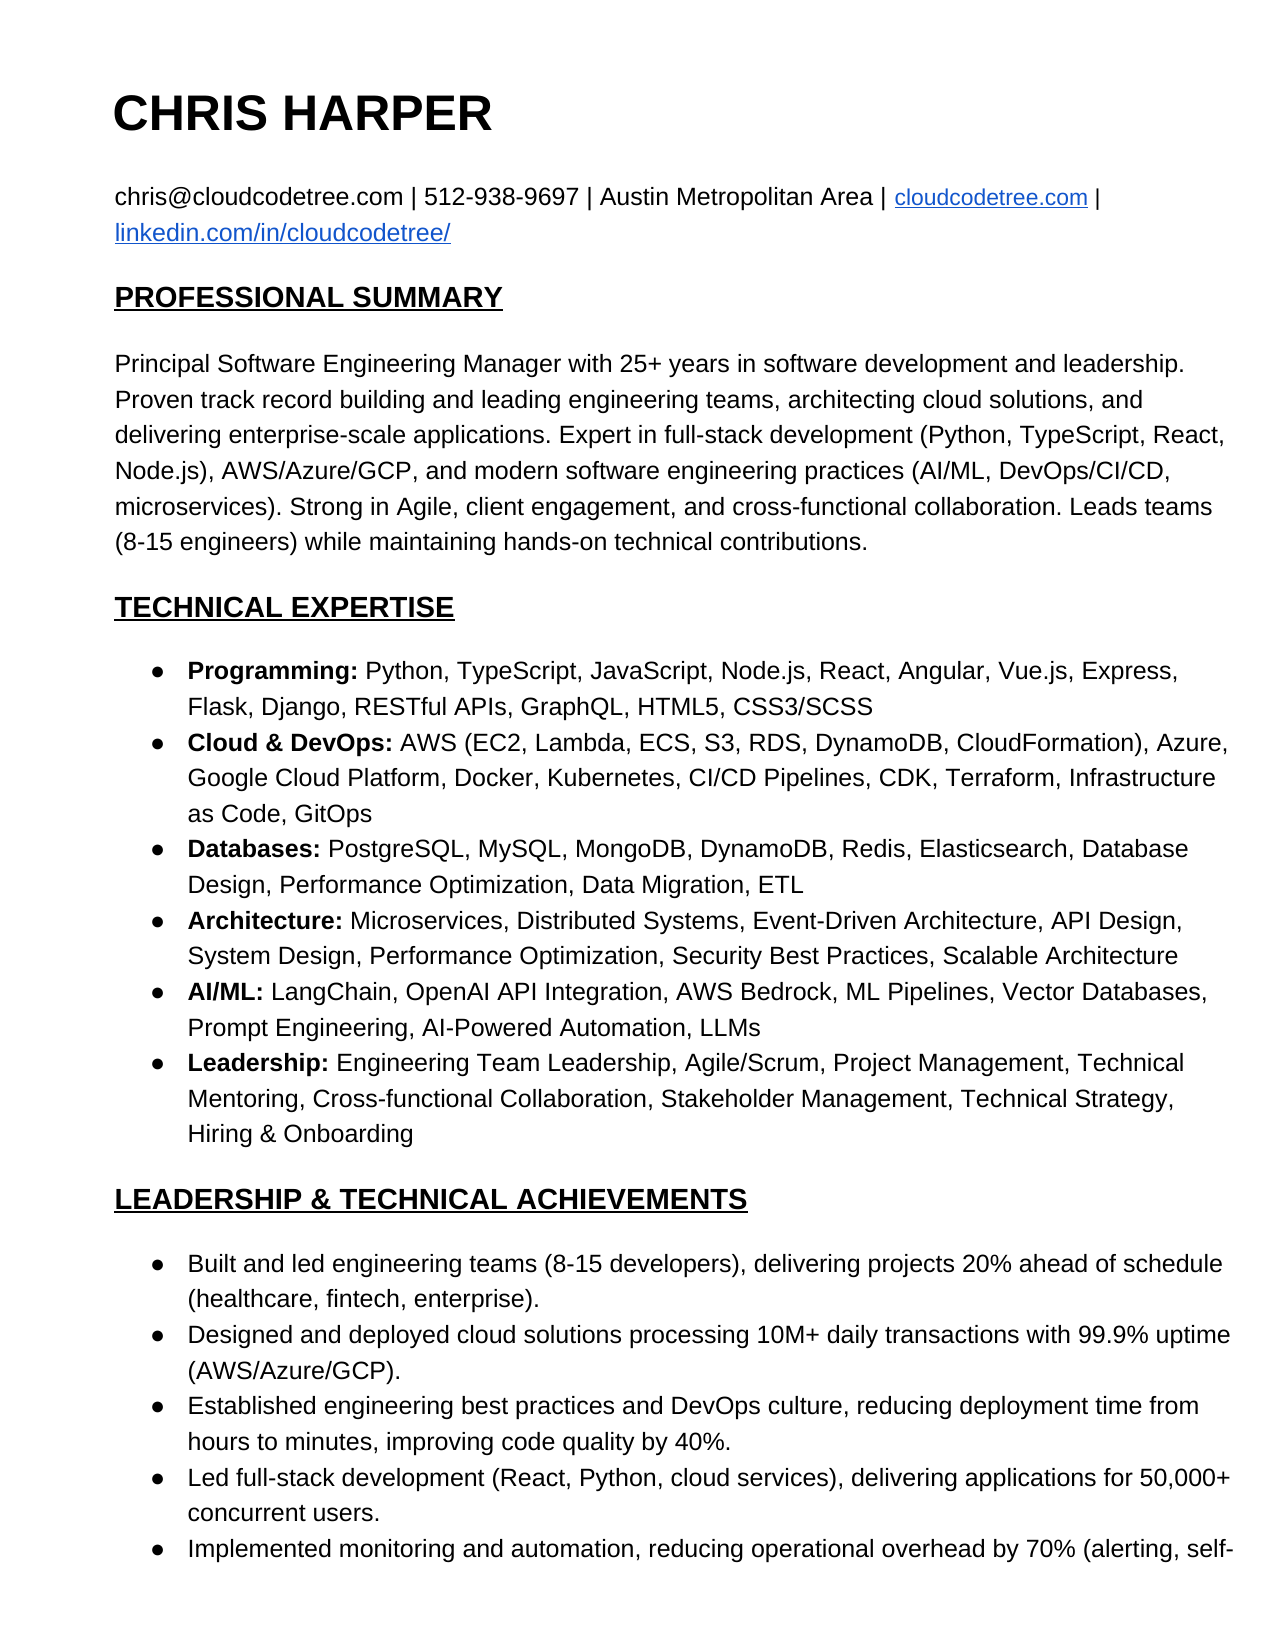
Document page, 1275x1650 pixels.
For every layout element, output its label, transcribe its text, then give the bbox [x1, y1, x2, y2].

list Programming: Python, TypeScript, JavaScript, Node.js, React, Angular, Vue.js, Express, Flask, Django, RESTful APIs, GraphQL, HTML5, CSS3/SCSS [150, 656, 1246, 721]
list Designed and deployed cloud solutions processing 10M+ daily transactions with 99.9% uptime (AWS/Azure/GCP). [150, 1320, 1246, 1384]
subtitle LEADERSHIP & TECHNICAL ACHIEVEMENTS [114, 1182, 1246, 1216]
list Databases: PostgreSQL, MySQL, MongoDB, DynamoDB, Redis, Elasticsearch, Database Design, Performance Optimization, Data Migration, ETL [150, 834, 1246, 899]
list Cloud & DevOps: AWS (EC2, Lambda, ECS, S3, RDS, DynamoDB, CloudFormation), Azure, Google Cloud Platform, Docker, Kubernetes, CI/CD Pipelines, CDK, Terraform, Infrastructure as Code, GitOps [150, 728, 1246, 828]
text Principal Software Engineering Manager with 25+ years in software development and leadership. Proven track record building and leading engineering teams, architecting cloud solutions, and delivering enterprise-scale applications. Expert in full-stack development (Python, TypeScript, React, Node.js), AWS/Azure/GCP, and modern software engineering practices (AI/ML, DevOps/CI/CD, microservices). Strong in Agile, client engagement, and cross-functional collaboration. Leads teams (8-15 engineers) while maintaining hands-on technical contributions. [114, 349, 1246, 556]
list Led full-stack development (React, Python, cloud services), delivering applications for 50,000+ concurrent users. [150, 1462, 1246, 1527]
list Implemented monitoring and automation, reducing operational overhead by 70% (alerting, self- [150, 1534, 1246, 1562]
subtitle TECHNICAL EXPERTISE [114, 590, 1246, 623]
list Leadership: Engineering Team Leadership, Agile/Scrum, Project Management, Technical Mentoring, Cross-functional Collaboration, Stakeholder Management, Technical Strategy, Hiring & Onboarding [150, 1048, 1246, 1148]
list Architecture: Microservices, Distributed Systems, Event-Driven Architecture, API Design, System Design, Performance Optimization, Security Best Practices, Scalable Architecture [150, 906, 1246, 970]
subtitle PROFESSIONAL SUMMARY [114, 280, 1246, 314]
list AI/ML: LangChain, OpenAI API Integration, AWS Bedrock, ML Pipelines, Vector Databases, Prompt Engineering, AI-Powered Automation, LLMs [150, 977, 1246, 1041]
text chris@cloudcodetree.com | 512-938-9697 | Austin Metropolitan Area | cloudcodetree.com | linkedin.com/in/cloudcodetree/ [114, 182, 1246, 246]
subtitle CHRIS HARPER [112, 84, 1246, 141]
list Established engineering best practices and DevOps culture, reducing deployment time from hours to minutes, improving code quality by 40%. [150, 1391, 1246, 1456]
list Built and led engineering teams (8-15 developers), delivering projects 20% ahead of schedule (healthcare, fintech, enterprise). [150, 1249, 1246, 1313]
